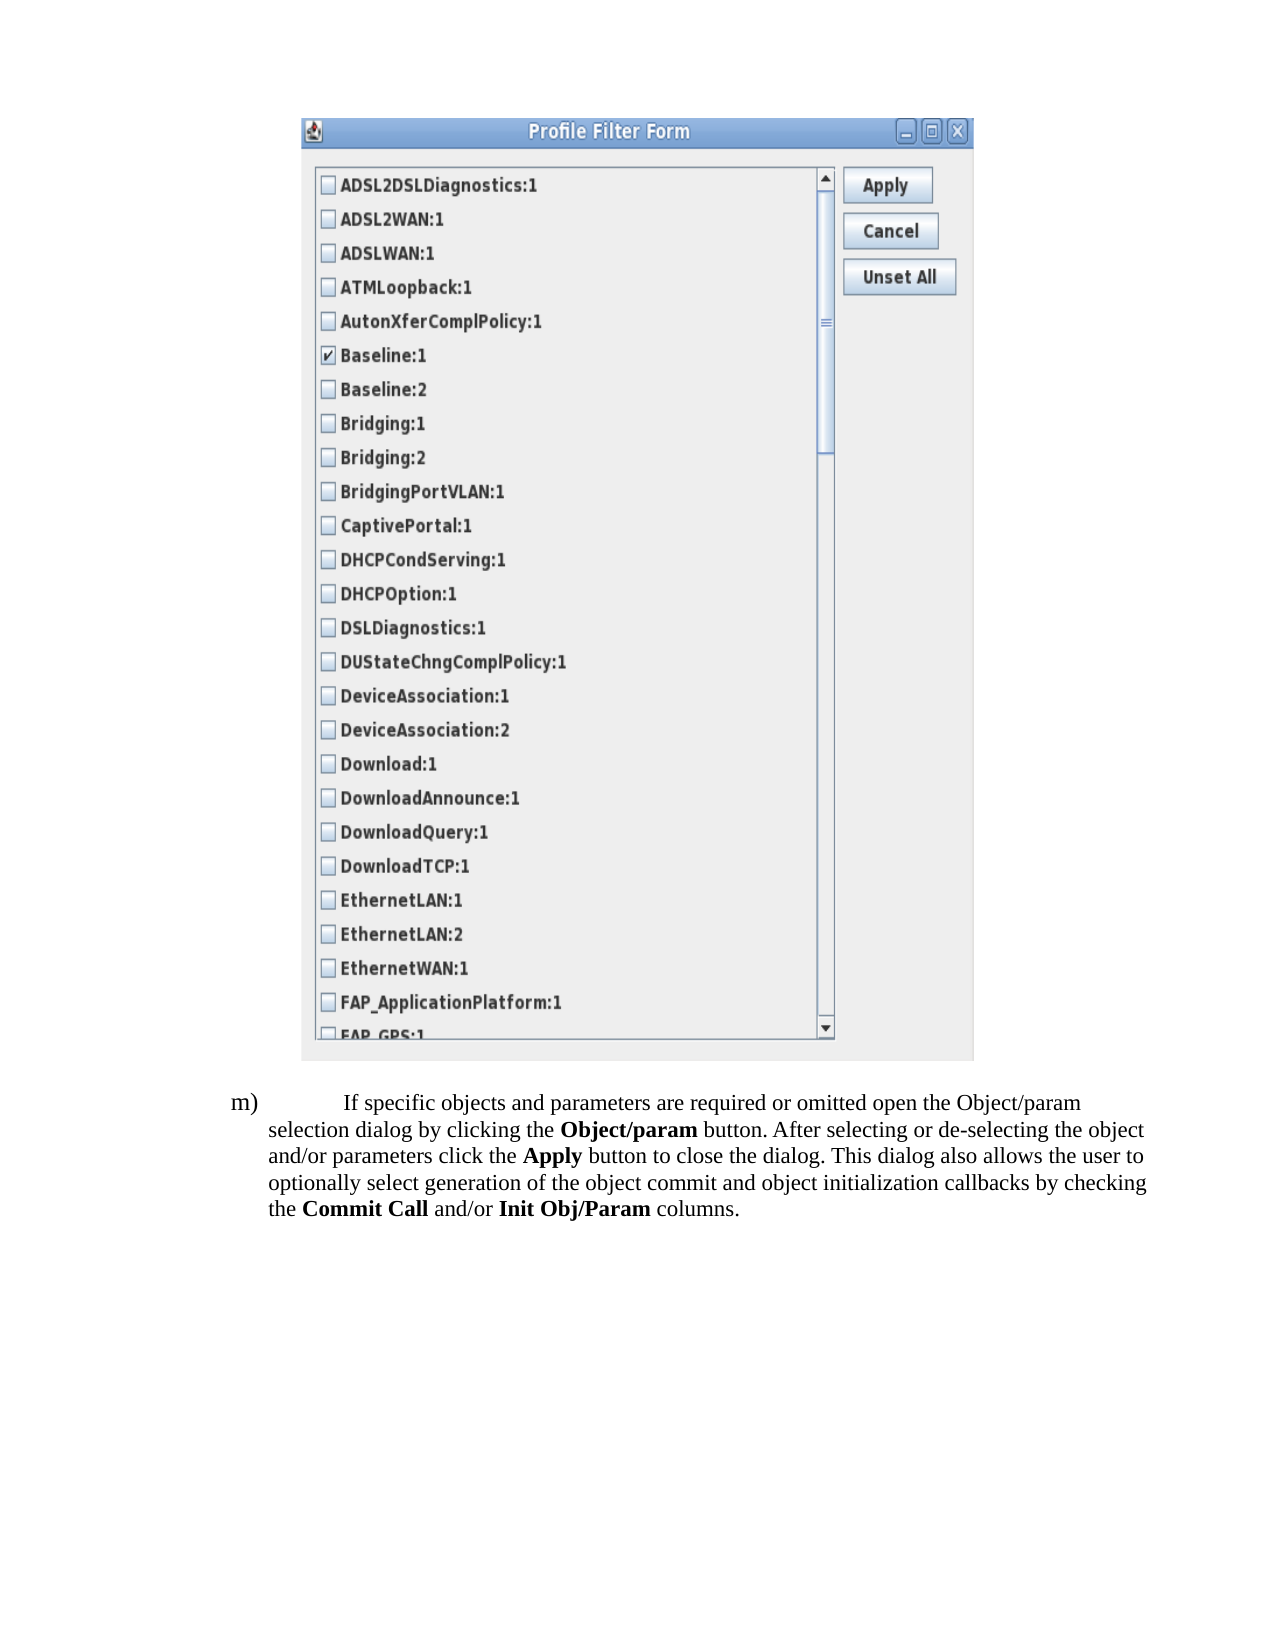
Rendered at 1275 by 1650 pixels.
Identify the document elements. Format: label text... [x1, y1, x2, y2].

picture [301, 118, 974, 1061]
list If specific objects and parameters are required or omitted open the Object/param selection dialog by clicking the Object/param button. After selecting or de-selecting the object and/or parameters click the Apply button to close the dialog. This dialog also allows the user to optionally select generation of the object commit and object initialization callbacks by checking the Commit Call and/or Init Obj/Param columns. [231, 1087, 1157, 1221]
